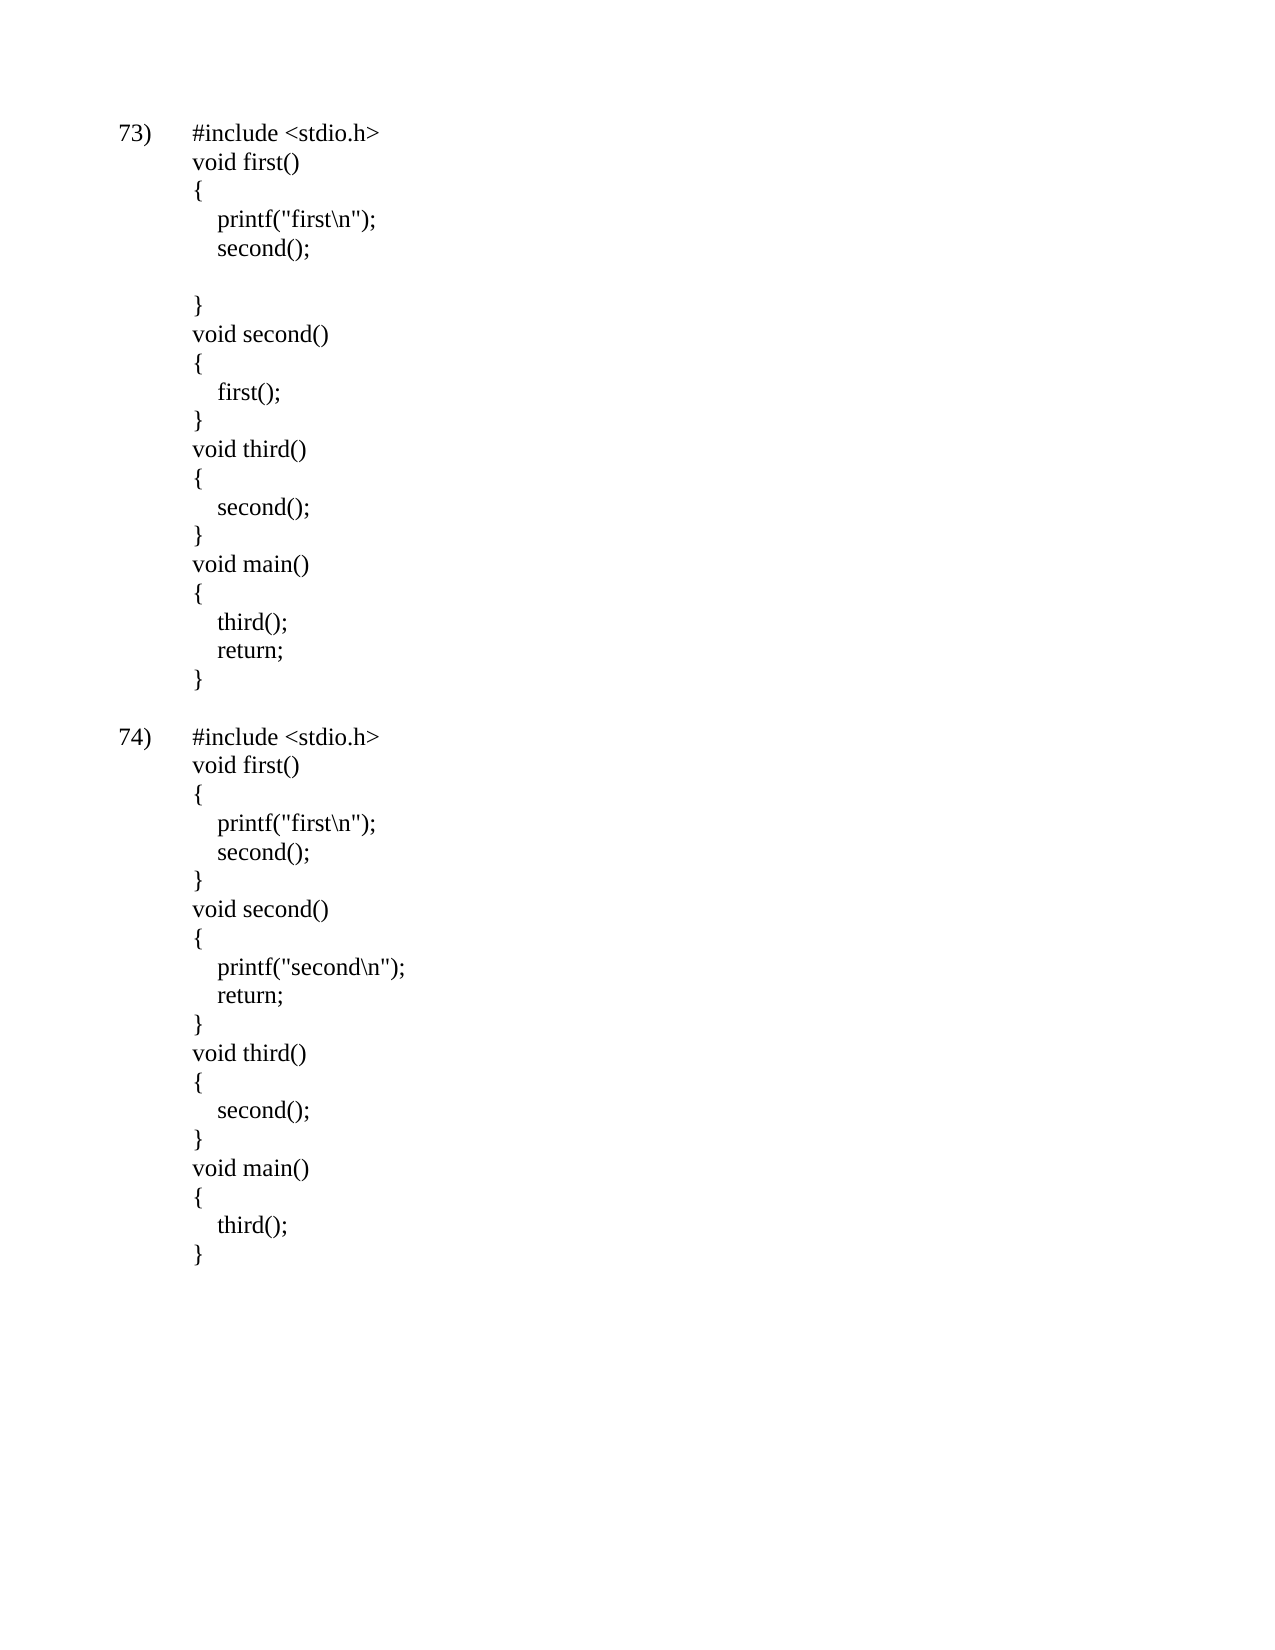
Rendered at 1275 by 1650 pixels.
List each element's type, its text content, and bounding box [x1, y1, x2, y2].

text second(); [118, 492, 1157, 521]
text first(); [118, 377, 1157, 406]
text third(); [118, 1211, 1157, 1239]
text } [118, 1239, 1157, 1268]
text } [118, 406, 1157, 434]
text 74) #include <stdio.h> [118, 722, 1157, 751]
text { [118, 1182, 1157, 1211]
text } [118, 1124, 1157, 1153]
text void main() [118, 1153, 1157, 1182]
text } [118, 866, 1157, 894]
text void first() [118, 751, 1157, 779]
text printf("first\n"); [118, 204, 1157, 233]
text { [118, 348, 1157, 377]
text void main() [118, 549, 1157, 578]
text void third() [118, 434, 1157, 463]
text return; [118, 636, 1157, 664]
text second(); [118, 1096, 1157, 1124]
text 73) #include <stdio.h> [118, 118, 1157, 147]
text third(); [118, 607, 1157, 636]
text { [118, 578, 1157, 607]
text return; [118, 981, 1157, 1009]
text second(); [118, 233, 1157, 262]
text { [118, 779, 1157, 808]
text } [118, 1009, 1157, 1038]
text printf("first\n"); [118, 808, 1157, 837]
text { [118, 463, 1157, 492]
text void second() [118, 319, 1157, 348]
text { [118, 1067, 1157, 1096]
text } [118, 291, 1157, 319]
text void second() [118, 894, 1157, 923]
text void first() [118, 147, 1157, 176]
text } [118, 521, 1157, 549]
text void third() [118, 1038, 1157, 1067]
text second(); [118, 837, 1157, 866]
text printf("second\n"); [118, 952, 1157, 981]
text { [118, 923, 1157, 952]
text } [118, 664, 1157, 693]
text { [118, 176, 1157, 204]
